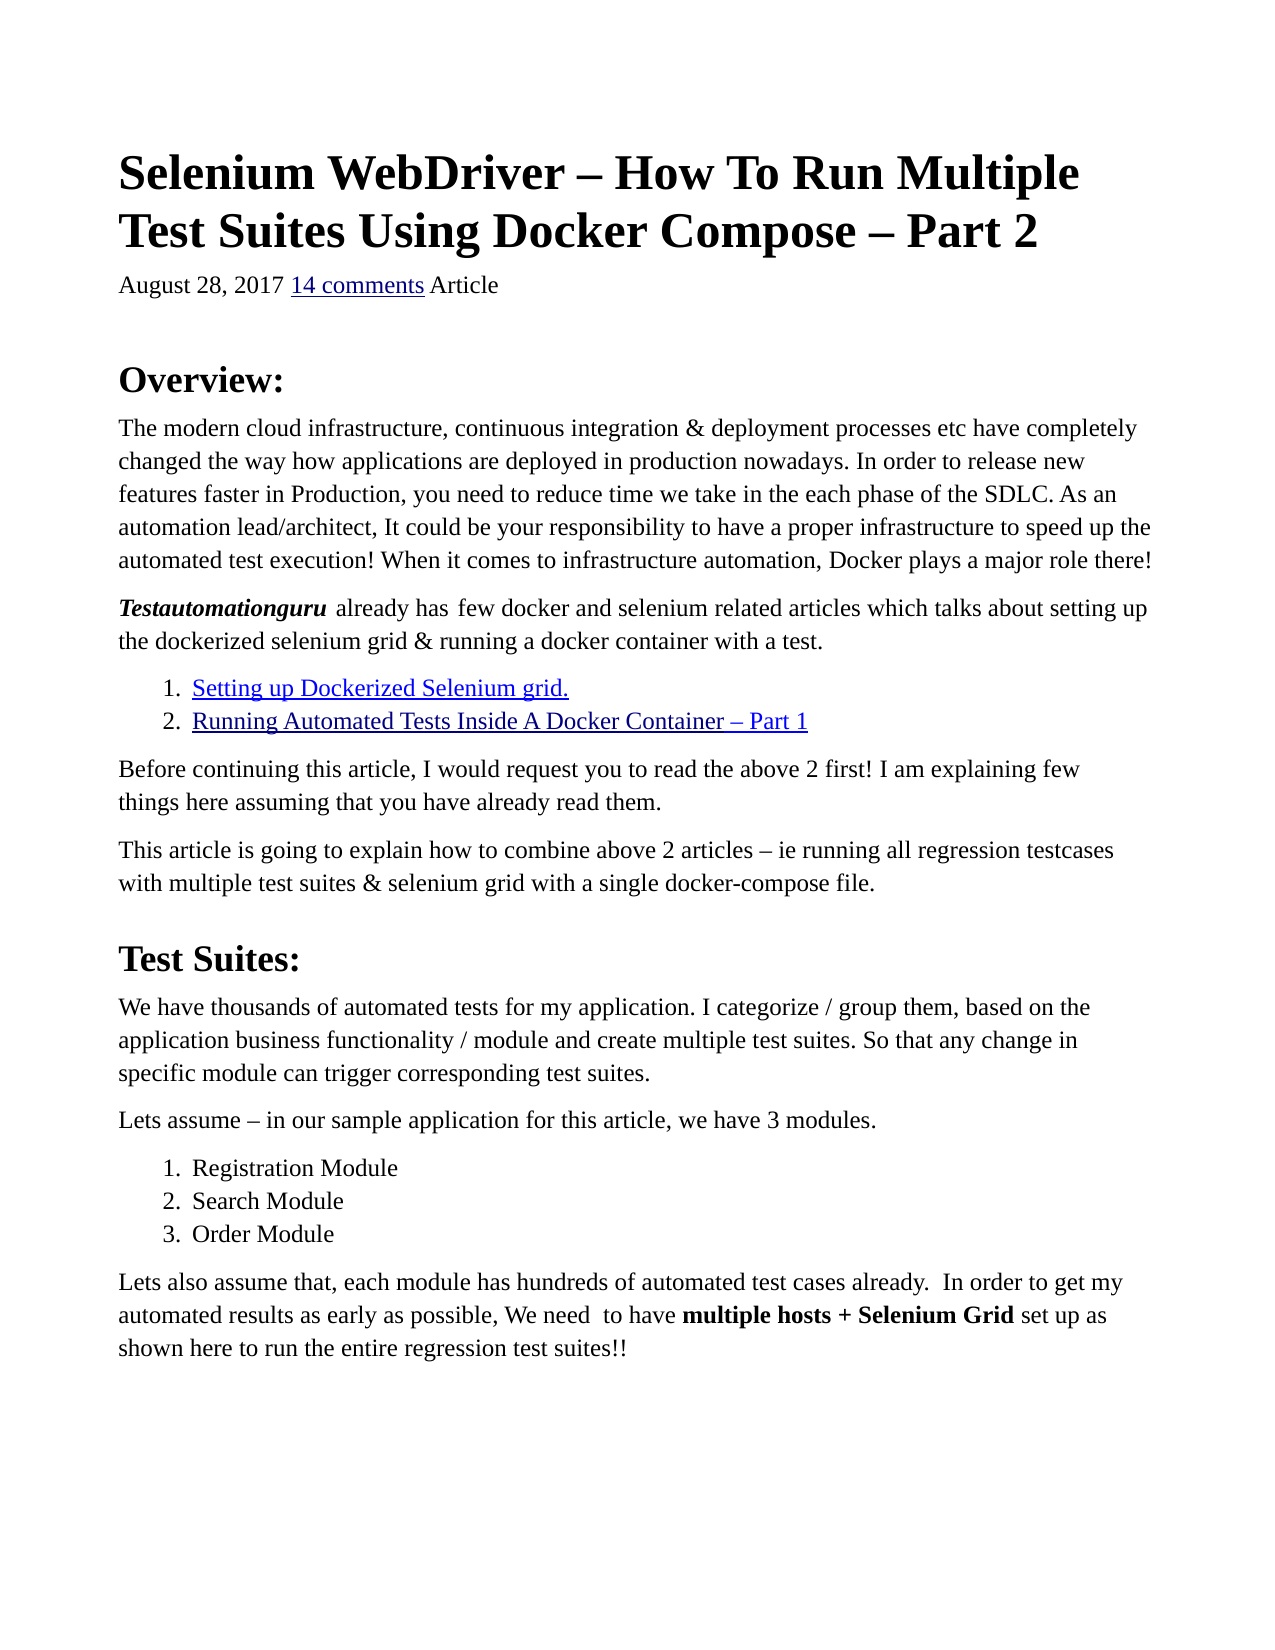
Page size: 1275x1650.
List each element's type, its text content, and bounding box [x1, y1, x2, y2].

list Order Module [162, 1219, 1157, 1248]
text Lets also assume that, each module has hundreds of automated test cases already. In order to get my automated results as early as possible, We need to have multiple hosts + Selenium Grid set up as shown here to run the entire regression test suites!! [118, 1267, 1157, 1361]
text Testautomationguru already has few docker and selenium related articles which talks about setting up the dockerized selenium grid & running a docker container with a test. [118, 593, 1157, 654]
text The modern cloud infrastructure, continuous integration & deployment processes etc have completely changed the way how applications are deployed in production nowadays. In order to release new features faster in Production, you need to reduce time we take in the each phase of the SDLC. As an automation lead/architect, It could be your responsibility to have a proper infrastructure to speed up the automated test execution! When it comes to infrastructure automation, Docker plays a major role there! [118, 413, 1157, 574]
text August 28, 2017 14 comments Article [118, 271, 1157, 299]
text Before continuing this article, I would request you to read the above 2 first! I am explaining few things here assuming that you have already read them. [118, 754, 1157, 816]
list Registration Module [162, 1153, 1157, 1182]
list Running Automated Tests Inside A Docker Container – Part 1 [162, 706, 1157, 735]
subtitle Overview: [118, 357, 1157, 401]
list Search Module [162, 1186, 1157, 1215]
text This article is going to explain how to combine above 2 articles – ie running all regression testcases with multiple test suites & selenium grid with a single docker-compose file. [118, 835, 1157, 896]
text We have thousands of automated tests for my application. I categorize / group them, based on the application business functionality / module and create multiple test suites. So that any change in specific module can trigger corresponding test suites. [118, 992, 1157, 1087]
subtitle Test Suites: [118, 936, 1157, 979]
text Lets assume – in our sample application for this article, we have 3 modules. [118, 1105, 1157, 1134]
list Setting up Dockerized Selenium grid. [162, 673, 1157, 702]
subtitle Selenium WebDriver – How To Run Multiple Test Suites Using Docker Compose – Part 2 [118, 143, 1157, 258]
